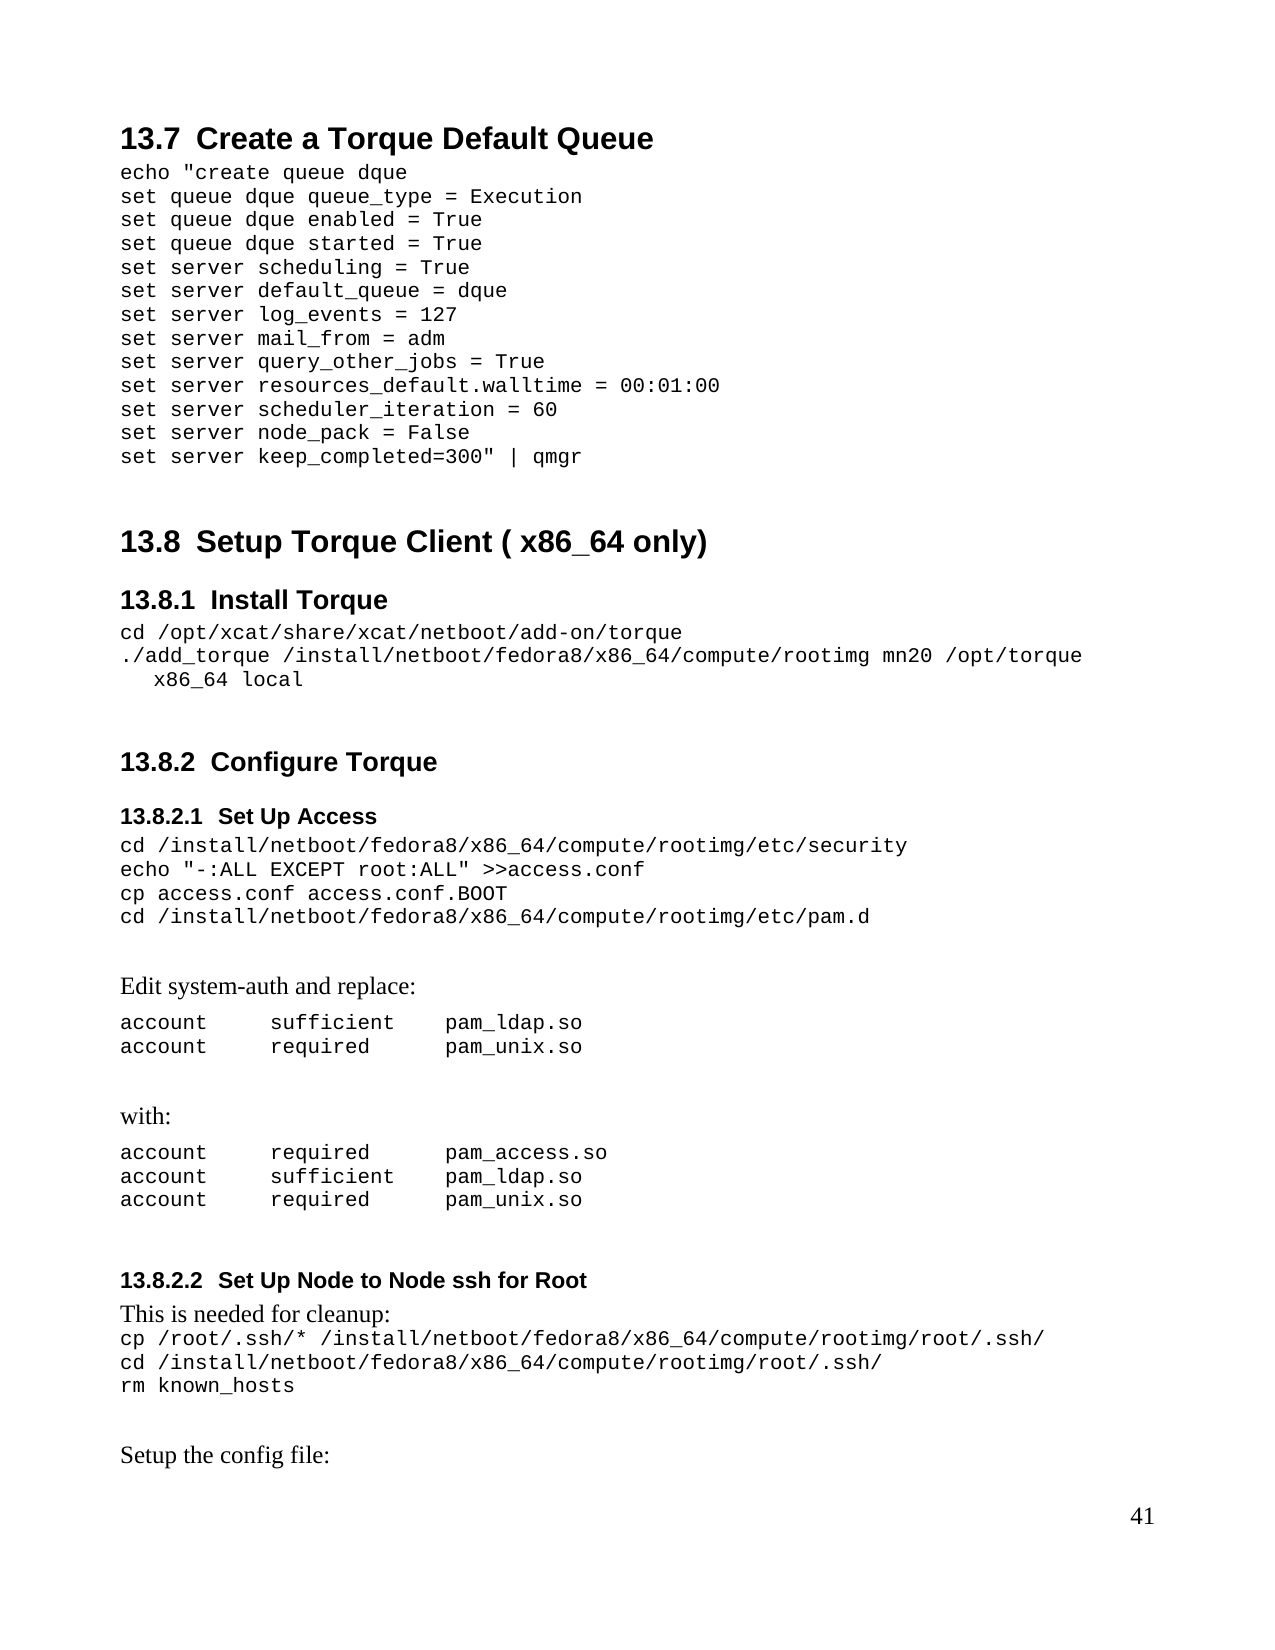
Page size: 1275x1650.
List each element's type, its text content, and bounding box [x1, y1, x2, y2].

text set server log_events = 127 [120, 304, 1155, 328]
text set server mail_from = adm [120, 328, 1155, 351]
subtitle Setup Torque Client ( x86_64 only) [120, 523, 1155, 559]
subtitle Create a Torque Default Queue [120, 120, 1155, 156]
text set server resources_default.walltime = 00:01:00 [120, 375, 1155, 399]
text cd /install/netboot/fedora8/x86_64/compute/rootimg/root/.ssh/ [120, 1352, 1155, 1376]
subtitle Set Up Access [120, 803, 1155, 829]
text account required pam_unix.so [120, 1036, 1155, 1060]
subtitle Install Torque [120, 584, 1155, 616]
text account sufficient pam_ldap.so [120, 1012, 1155, 1036]
text echo "-:ALL EXCEPT root:ALL" >>access.conf [120, 859, 1155, 883]
text set server query_other_jobs = True [120, 351, 1155, 375]
text cd /install/netboot/fedora8/x86_64/compute/rootimg/etc/security [120, 835, 1155, 859]
text rm known_hosts [120, 1376, 1155, 1399]
subtitle Set Up Node to Node ssh for Root [120, 1267, 1155, 1293]
text set server scheduler_iteration = 60 [120, 399, 1155, 422]
text This is needed for cleanup: [120, 1299, 1155, 1328]
text Edit system-auth and replace: [120, 971, 1155, 1000]
text account required pam_access.so [120, 1142, 1155, 1166]
text set server keep_completed=300" | qmgr [120, 446, 1155, 469]
text set queue dque queue_type = Execution [120, 186, 1155, 209]
text cd /opt/xcat/share/xcat/netboot/add-on/torque [120, 622, 1155, 645]
subtitle Configure Torque [120, 746, 1155, 778]
text cd /install/netboot/fedora8/x86_64/compute/rootimg/etc/pam.d [120, 906, 1155, 930]
text set server scheduling = True [120, 257, 1155, 280]
text ./add_torque /install/netboot/fedora8/x86_64/compute/rootimg mn20 /opt/torque x86_64 local [120, 645, 1155, 693]
text cp access.conf access.conf.BOOT [120, 883, 1155, 906]
text account required pam_unix.so [120, 1189, 1155, 1213]
text Setup the config file: [120, 1440, 1155, 1469]
text set queue dque enabled = True [120, 209, 1155, 233]
text echo "create queue dque [120, 162, 1155, 186]
text with: [120, 1101, 1155, 1130]
text account sufficient pam_ldap.so [120, 1166, 1155, 1189]
text set server node_pack = False [120, 422, 1155, 446]
text cp /root/.ssh/* /install/netboot/fedora8/x86_64/compute/rootimg/root/.ssh/ [120, 1328, 1155, 1352]
text set server default_queue = dque [120, 280, 1155, 304]
text set queue dque started = True [120, 233, 1155, 257]
